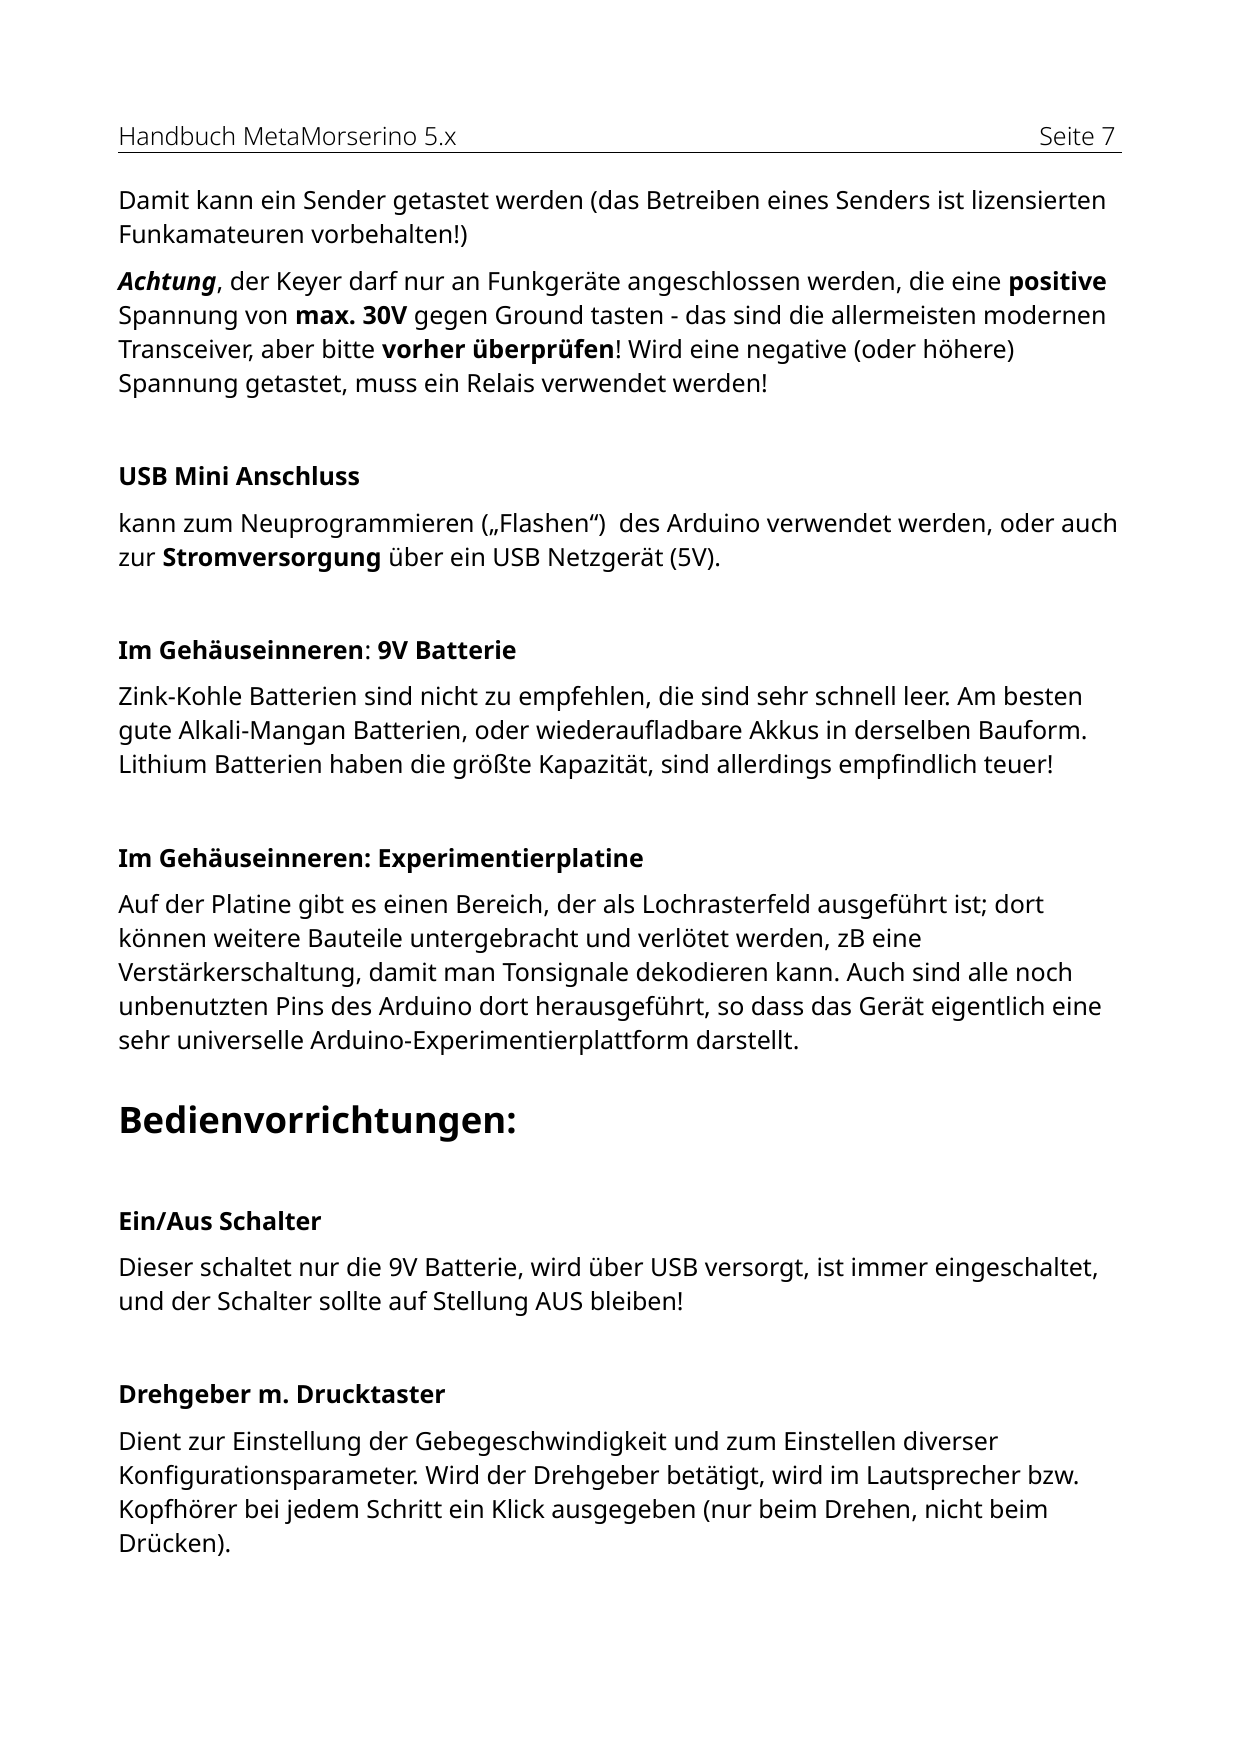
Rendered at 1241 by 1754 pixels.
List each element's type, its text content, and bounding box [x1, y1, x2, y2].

text Im Gehäuseinneren: Experimentierplatine [118, 840, 1122, 874]
text Im Gehäuseinneren: 9V Batterie [118, 632, 1122, 666]
text Drehgeber m. Drucktaster [118, 1377, 1122, 1411]
text Damit kann ein Sender getastet werden (das Betreiben eines Senders ist lizensierten Funkamateuren vorbehalten!) [118, 183, 1122, 251]
text Ein/Aus Schalter [118, 1203, 1122, 1237]
text Dieser schaltet nur die 9V Batterie, wird über USB versorgt, ist immer eingeschaltet, und der Schalter sollte auf Stellung AUS bleiben! [118, 1250, 1122, 1318]
subtitle Bedienvorrichtungen: [118, 1094, 1122, 1144]
text Zink-Kohle Batterien sind nicht zu empfehlen, die sind sehr schnell leer. Am besten gute Alkali-Mangan Batterien, oder wiederaufladbare Akkus in derselben Bauform. Lithium Batterien haben die größte Kapazität, sind allerdings empfindlich teuer! [118, 679, 1122, 781]
text Auf der Platine gibt es einen Bereich, der als Lochrasterfeld ausgeführt ist; dort können weitere Bauteile untergebracht und verlötet werden, zB eine Verstärkerschaltung, damit man Tonsignale dekodieren kann. Auch sind alle noch unbenutzten Pins des Arduino dort herausgeführt, so dass das Gerät eigentlich eine sehr universelle Arduino-Experimentierplattform darstellt. [118, 887, 1122, 1057]
text Achtung, der Keyer darf nur an Funkgeräte angeschlossen werden, die eine positive Spannung von max. 30V gegen Ground tasten - das sind die allermeisten modernen Transceiver, aber bitte vorher überprüfen! Wird eine negative (oder höhere) Spannung getastet, muss ein Relais verwendet werden! [118, 263, 1122, 399]
text USB Mini Anschluss [118, 459, 1122, 493]
text kann zum Neuprogrammieren („Flashen“) des Arduino verwendet werden, oder auch zur Stromversorgung über ein USB Netzgerät (5V). [118, 505, 1122, 573]
text Dient zur Einstellung der Gebegeschwindigkeit und zum Einstellen diverser Konfigurationsparameter. Wird der Drehgeber betätigt, wird im Lautsprecher bzw. Kopfhörer bei jedem Schritt ein Klick ausgegeben (nur beim Drehen, nicht beim Drücken). [118, 1424, 1122, 1560]
